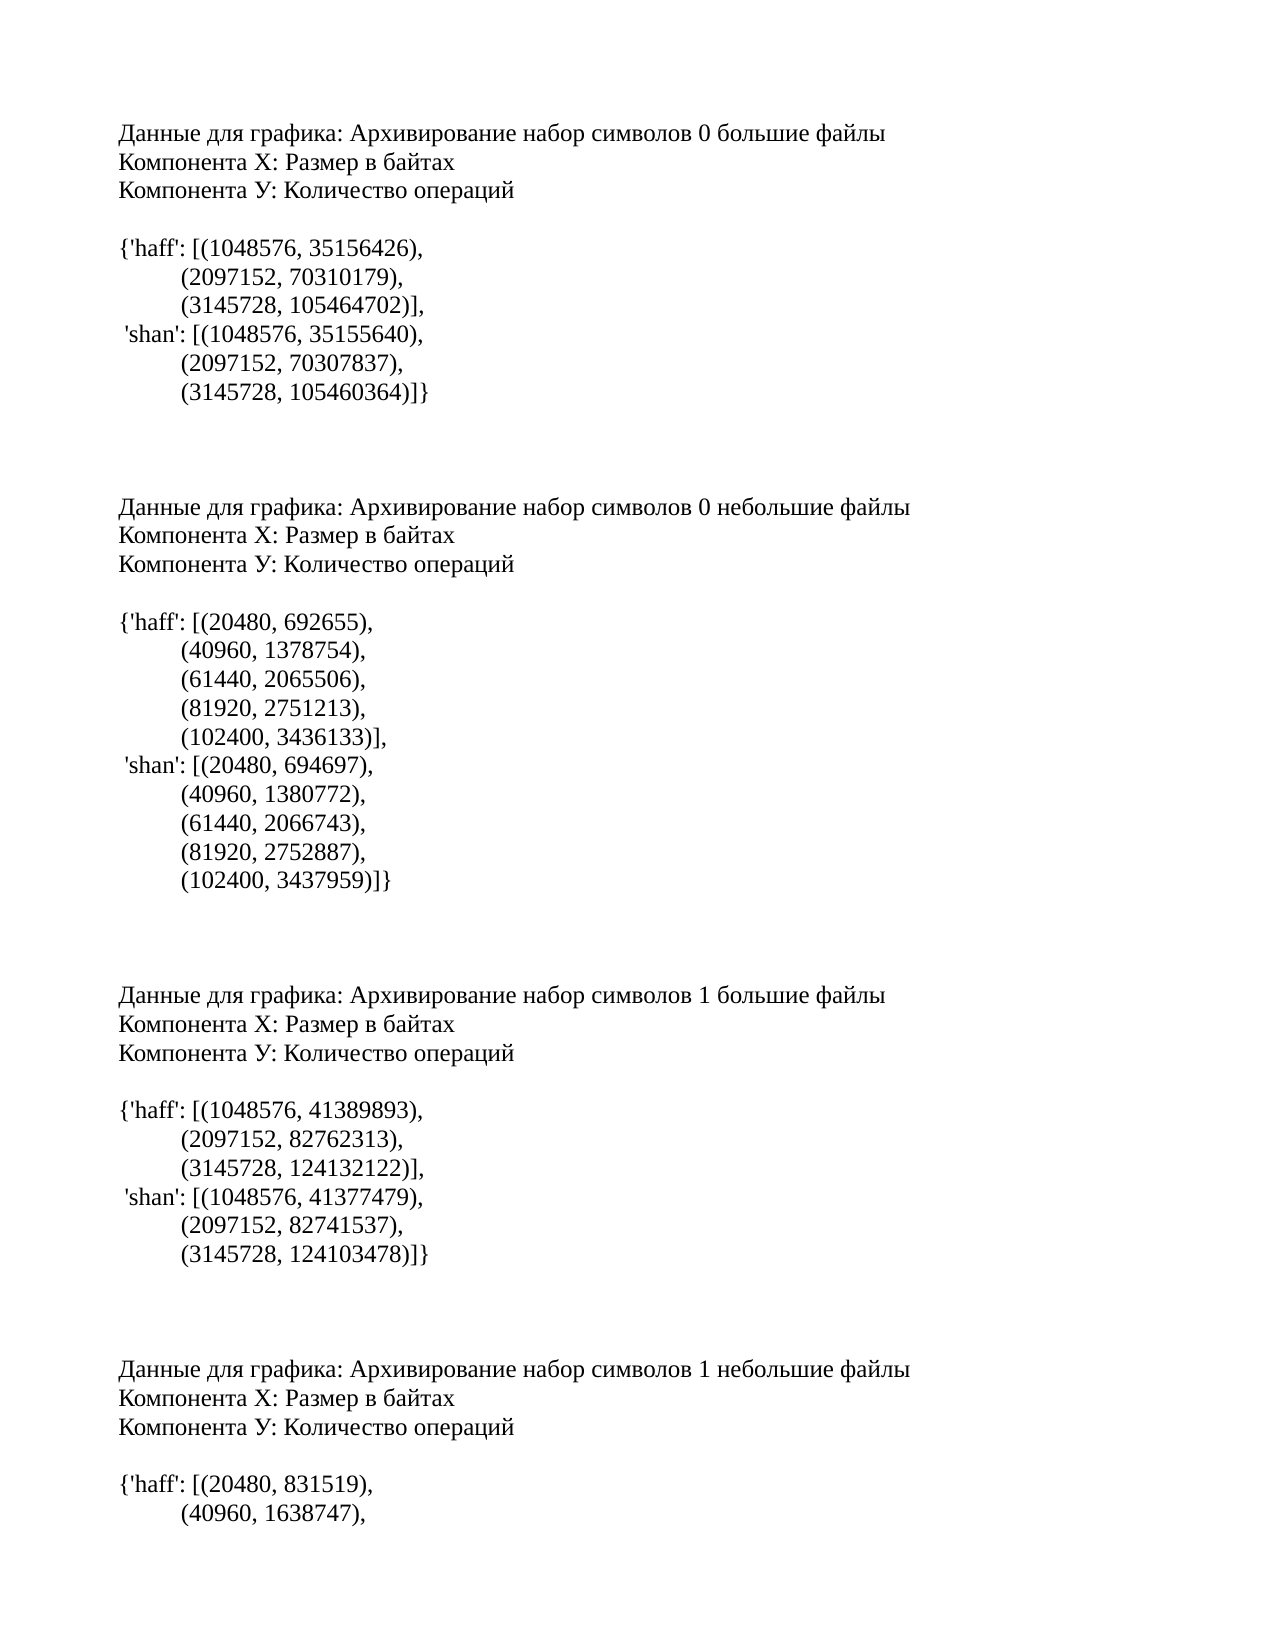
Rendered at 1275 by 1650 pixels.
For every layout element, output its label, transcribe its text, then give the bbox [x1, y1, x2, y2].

text (61440, 2066743), [118, 808, 1157, 837]
text {'haff': [(1048576, 41389893), [118, 1096, 1157, 1124]
text Компонента У: Количество операций [118, 1412, 1157, 1441]
text (40960, 1638747), [118, 1498, 1157, 1527]
text (40960, 1378754), [118, 636, 1157, 664]
text (2097152, 70307837), [118, 348, 1157, 377]
text (61440, 2065506), [118, 664, 1157, 693]
text 'shan': [(20480, 694697), [118, 751, 1157, 779]
text 'shan': [(1048576, 35155640), [118, 319, 1157, 348]
text Компонента Х: Размер в байтах [118, 147, 1157, 176]
text Компонента У: Количество операций [118, 549, 1157, 578]
text (3145728, 124103478)]} [118, 1239, 1157, 1268]
text Компонента У: Количество операций [118, 1038, 1157, 1067]
text (102400, 3436133)], [118, 722, 1157, 751]
text (2097152, 82762313), [118, 1124, 1157, 1153]
text (3145728, 124132122)], [118, 1153, 1157, 1182]
text 'shan': [(1048576, 41377479), [118, 1182, 1157, 1211]
text (81920, 2752887), [118, 837, 1157, 866]
text Компонента Х: Размер в байтах [118, 521, 1157, 549]
text (81920, 2751213), [118, 693, 1157, 722]
text (3145728, 105464702)], [118, 291, 1157, 319]
text Данные для графика: Архивирование набор символов 0 большие файлы [118, 118, 1157, 147]
text (3145728, 105460364)]} [118, 377, 1157, 406]
text Данные для графика: Архивирование набор символов 1 большие файлы [118, 981, 1157, 1009]
text {'haff': [(20480, 831519), [118, 1469, 1157, 1498]
text (2097152, 82741537), [118, 1211, 1157, 1239]
text {'haff': [(20480, 692655), [118, 607, 1157, 636]
text (40960, 1380772), [118, 779, 1157, 808]
text (2097152, 70310179), [118, 262, 1157, 291]
text Данные для графика: Архивирование набор символов 0 небольшие файлы [118, 492, 1157, 521]
text (102400, 3437959)]} [118, 866, 1157, 894]
text Данные для графика: Архивирование набор символов 1 небольшие файлы [118, 1354, 1157, 1383]
text Компонента У: Количество операций [118, 176, 1157, 204]
text Компонента Х: Размер в байтах [118, 1009, 1157, 1038]
text Компонента Х: Размер в байтах [118, 1383, 1157, 1412]
text {'haff': [(1048576, 35156426), [118, 233, 1157, 262]
